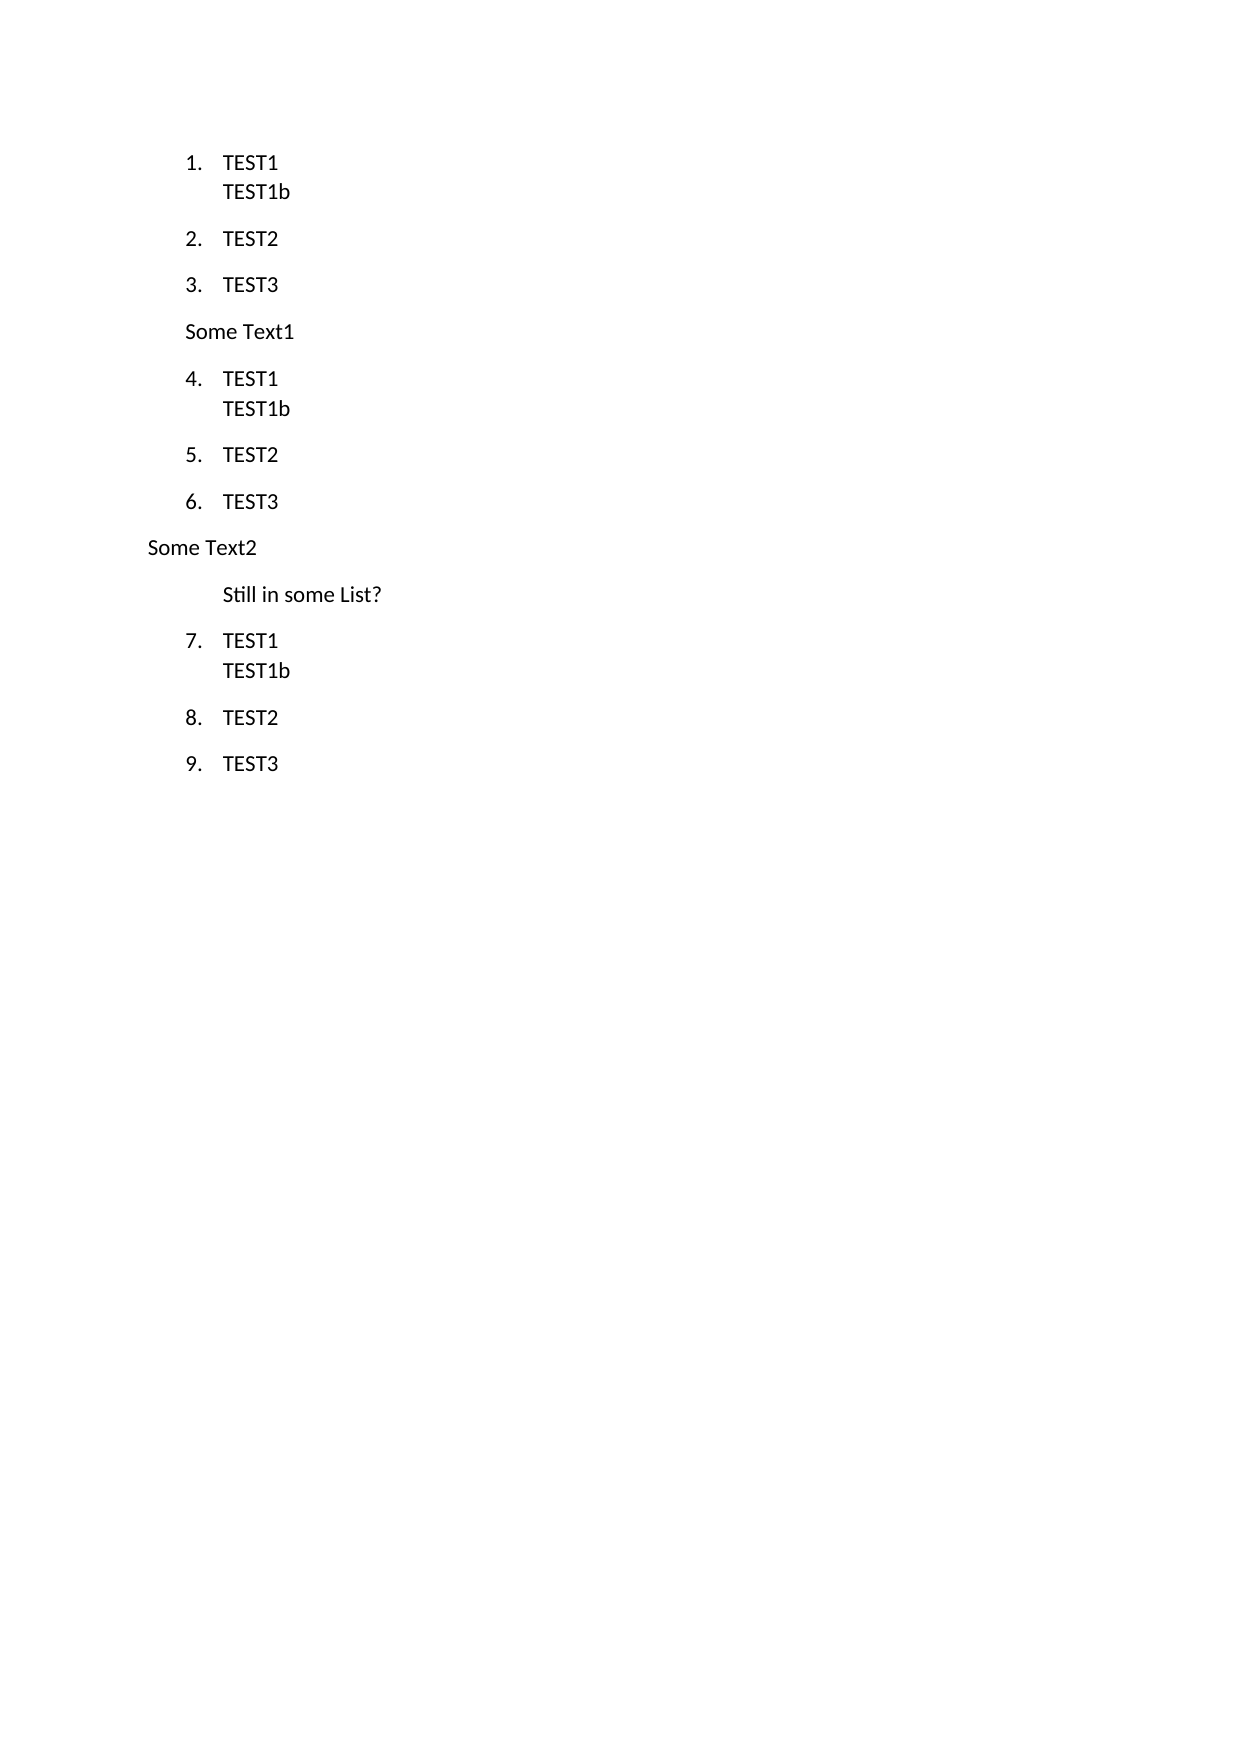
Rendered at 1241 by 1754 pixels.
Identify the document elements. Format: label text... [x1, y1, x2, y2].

list TEST1 TEST1b [185, 364, 1093, 422]
list TEST1 TEST1b [185, 626, 1093, 684]
list Still in some List? [223, 580, 1093, 608]
list TEST2 [185, 440, 1093, 468]
list TEST3 [185, 487, 1093, 515]
text Some Text1 [185, 317, 1093, 345]
text Some Text2 [148, 533, 1093, 561]
list TEST3 [185, 749, 1093, 777]
list TEST1 TEST1b [185, 148, 1093, 206]
list TEST2 [185, 703, 1093, 731]
list TEST2 [185, 224, 1093, 252]
list TEST3 [185, 271, 1093, 299]
